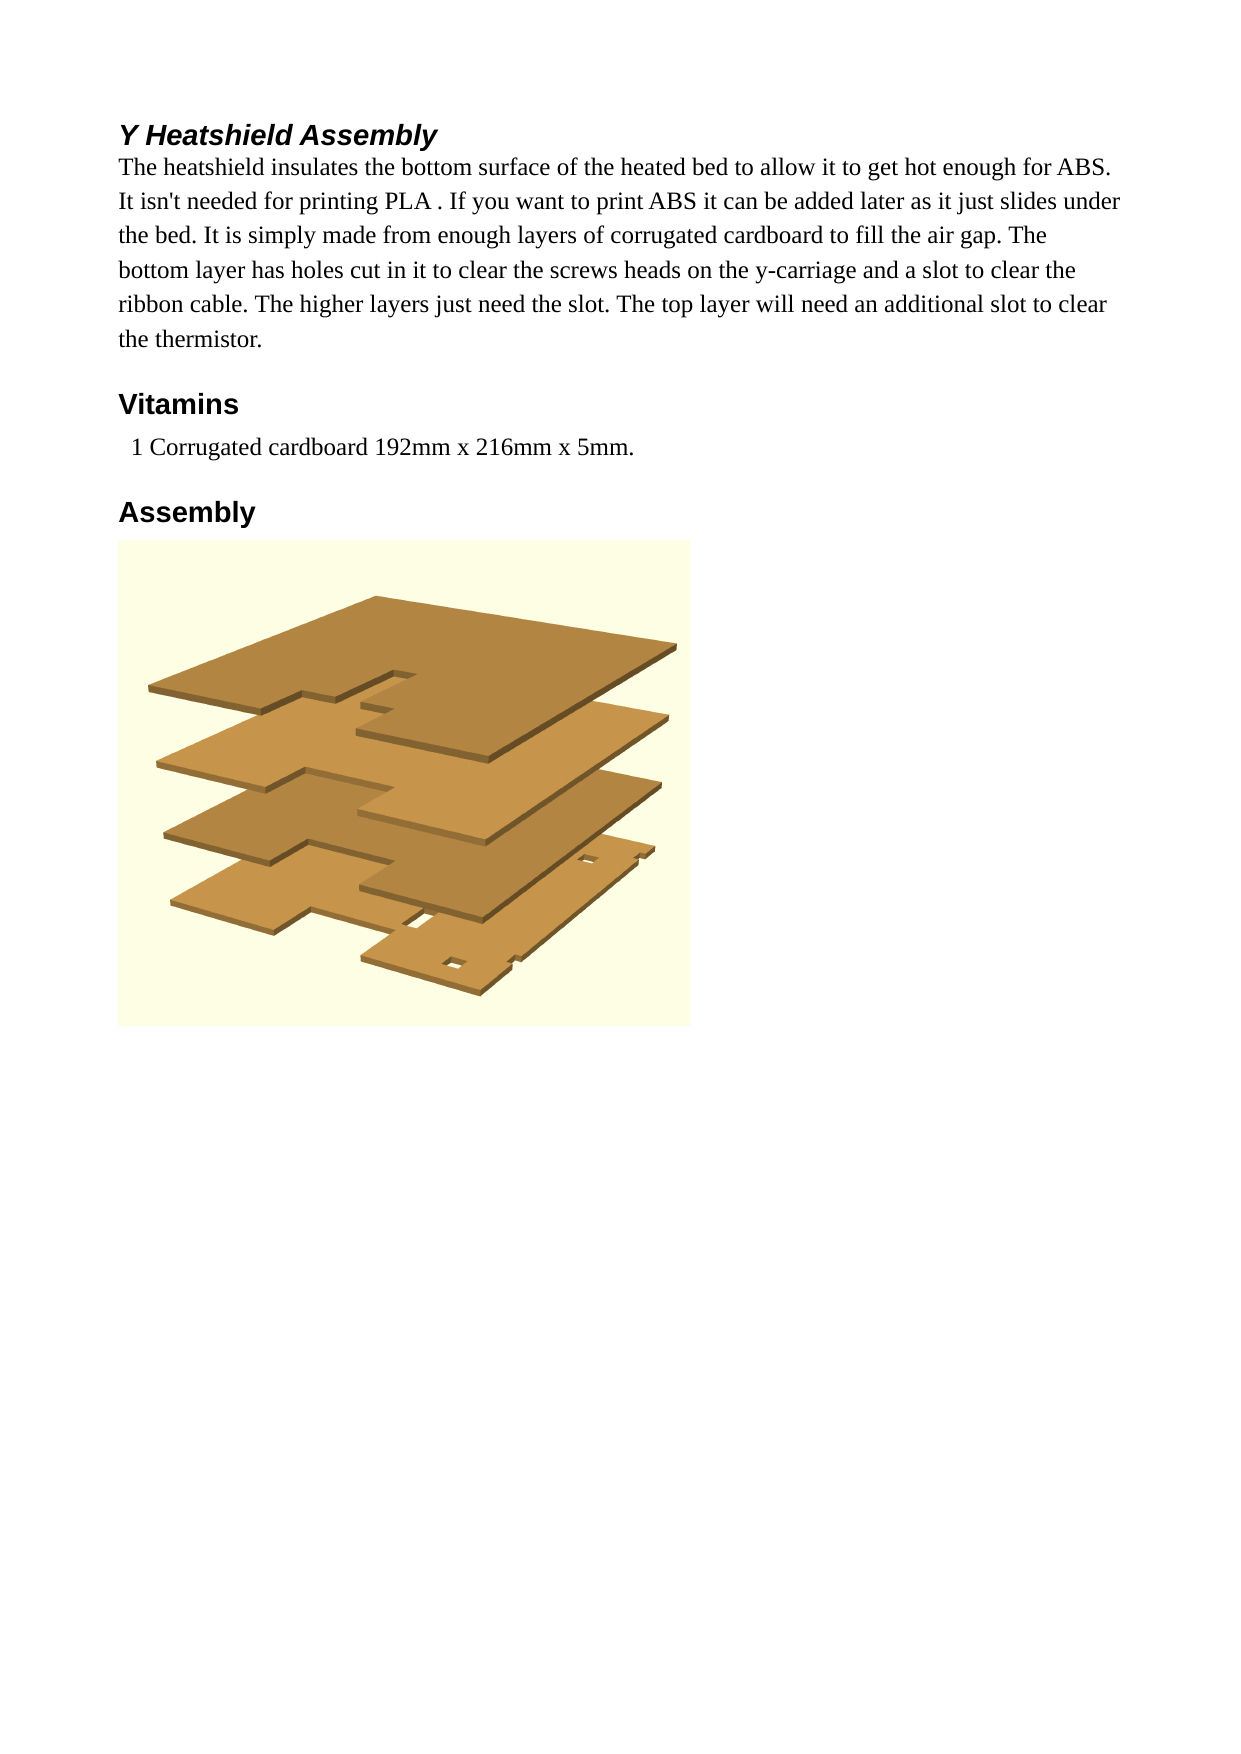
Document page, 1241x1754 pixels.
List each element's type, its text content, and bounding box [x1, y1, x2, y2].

subtitle Y Heatshield Assembly [118, 118, 1122, 152]
subtitle Vitamins [118, 387, 1122, 420]
text The heatshield insulates the bottom surface of the heated bed to allow it to get hot enough for ABS. It isn't needed for printing PLA . If you want to print ABS it can be added later as it just slides under the bed. It is simply made from enough layers of corrugated cardboard to fill the air gap. The bottom layer has holes cut in it to clear the screws heads on the y-carriage and a slot to clear the ribbon cable. The higher layers just need the slot. The top layer will need an additional slot to clear the thermistor. [118, 152, 1122, 353]
text 1 Corrugated cardboard 192mm x 216mm x 5mm. [118, 432, 1122, 461]
picture [118, 540, 691, 1026]
subtitle Assembly [118, 495, 1122, 528]
